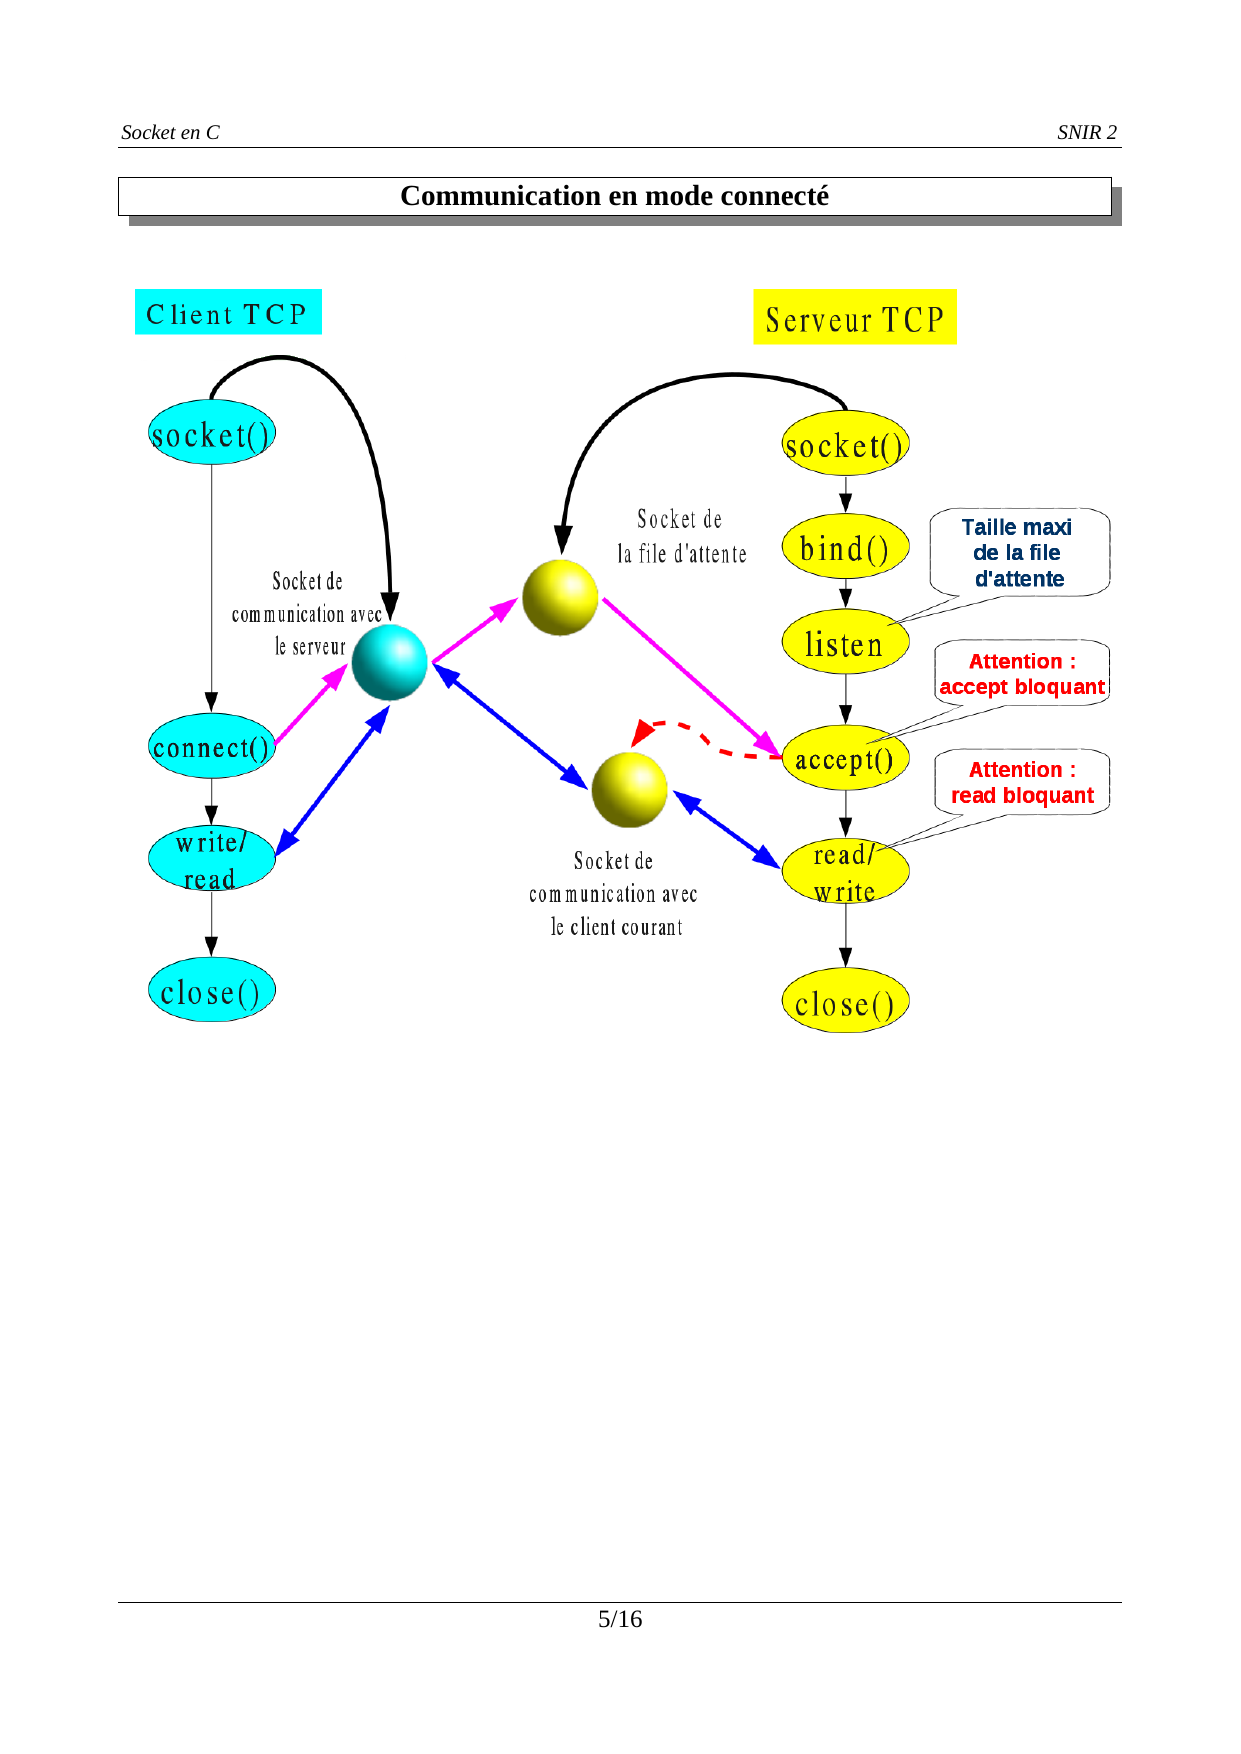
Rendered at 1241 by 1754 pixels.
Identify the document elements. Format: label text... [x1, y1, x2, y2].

text Communication en mode connecté [119, 178, 1111, 215]
picture [118, 281, 1122, 1039]
